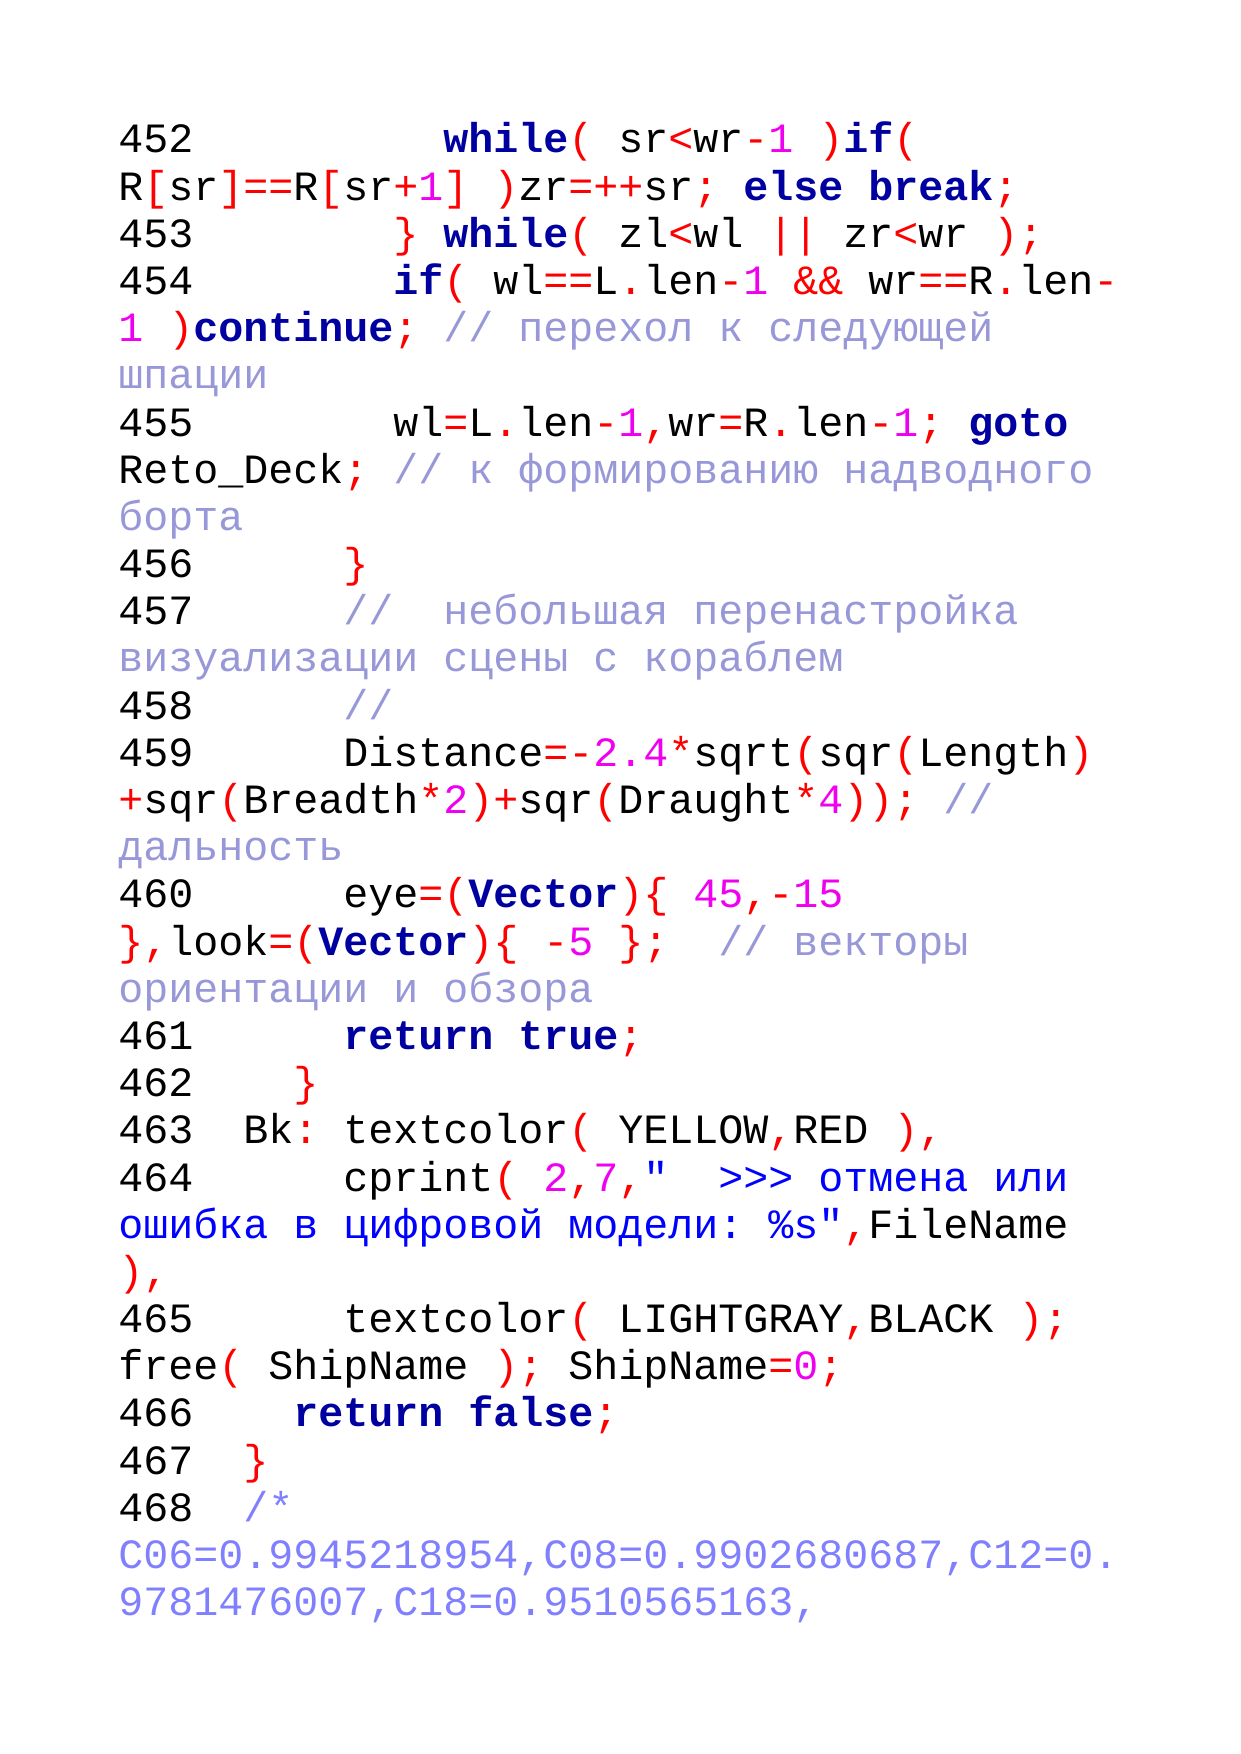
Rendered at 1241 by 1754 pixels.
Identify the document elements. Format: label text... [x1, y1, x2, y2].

subtitle 465 textcolor( LIGHTGRAY,BLACK ); free( ShipName ); ShipName=0; [768, 1298, 1122, 1392]
subtitle 456 } [118, 543, 1122, 590]
subtitle 463 Bk: textcolor( YELLOW,RED ), [568, 1109, 618, 1156]
subtitle 466 return false; [118, 1392, 1122, 1439]
subtitle 468 /* C06=0.9945218954,C08=0.9902680687,C12=0.9781476007,C18=0.9510565163, [118, 1487, 1122, 1628]
subtitle 459 Distance=-2.4*sqrt(sqr(Length)+sqr(Breadth*2)+sqr(Draught*4)); // дальность [118, 732, 1122, 873]
subtitle 462 } [118, 1062, 1122, 1109]
subtitle 463 Bk: textcolor( YELLOW,RED ), [118, 1109, 243, 1156]
subtitle 455 wl=L.len-1,wr=R.len-1; goto Reto_Deck; // к формированию надводного борта [118, 401, 1122, 543]
subtitle 457 // небольшая перенастройка визуализации сцены с кораблем [118, 590, 1122, 684]
subtitle 458 // [118, 684, 1122, 732]
subtitle 453 } while( zl<wl || zr<wr ); [118, 212, 1122, 260]
subtitle 461 return true; [118, 1015, 1122, 1062]
subtitle 464 cprint( 2,7," >>> отмена или ошибка в цифровой модели: %s",FileName ), [118, 1156, 1122, 1298]
subtitle 463 Bk: textcolor( YELLOW,RED ), [768, 1109, 793, 1156]
subtitle 452 while( sr<wr-1 )if( R[sr]==R[sr+1] )zr=++sr; else break; [118, 118, 643, 212]
subtitle 460 eye=(Vector){ 45,-15 },look=(Vector){ -5 }; // векторы ориентации и обзора [118, 873, 1122, 1015]
subtitle 465 textcolor( LIGHTGRAY,BLACK ); free( ShipName ); ShipName=0; [118, 1298, 343, 1392]
subtitle 467 } [118, 1439, 1122, 1487]
subtitle 454 if( wl==L.len-1 && wr==R.len-1 )continue; // перехол к следующей шпации [118, 260, 1122, 401]
subtitle 452 while( sr<wr-1 )if( R[sr]==R[sr+1] )zr=++sr; else break; [668, 118, 1122, 212]
subtitle 463 Bk: textcolor( YELLOW,RED ), [893, 1109, 1122, 1156]
subtitle 463 Bk: textcolor( YELLOW,RED ), [293, 1109, 343, 1156]
subtitle 465 textcolor( LIGHTGRAY,BLACK ); free( ShipName ); ShipName=0; [493, 1298, 618, 1392]
